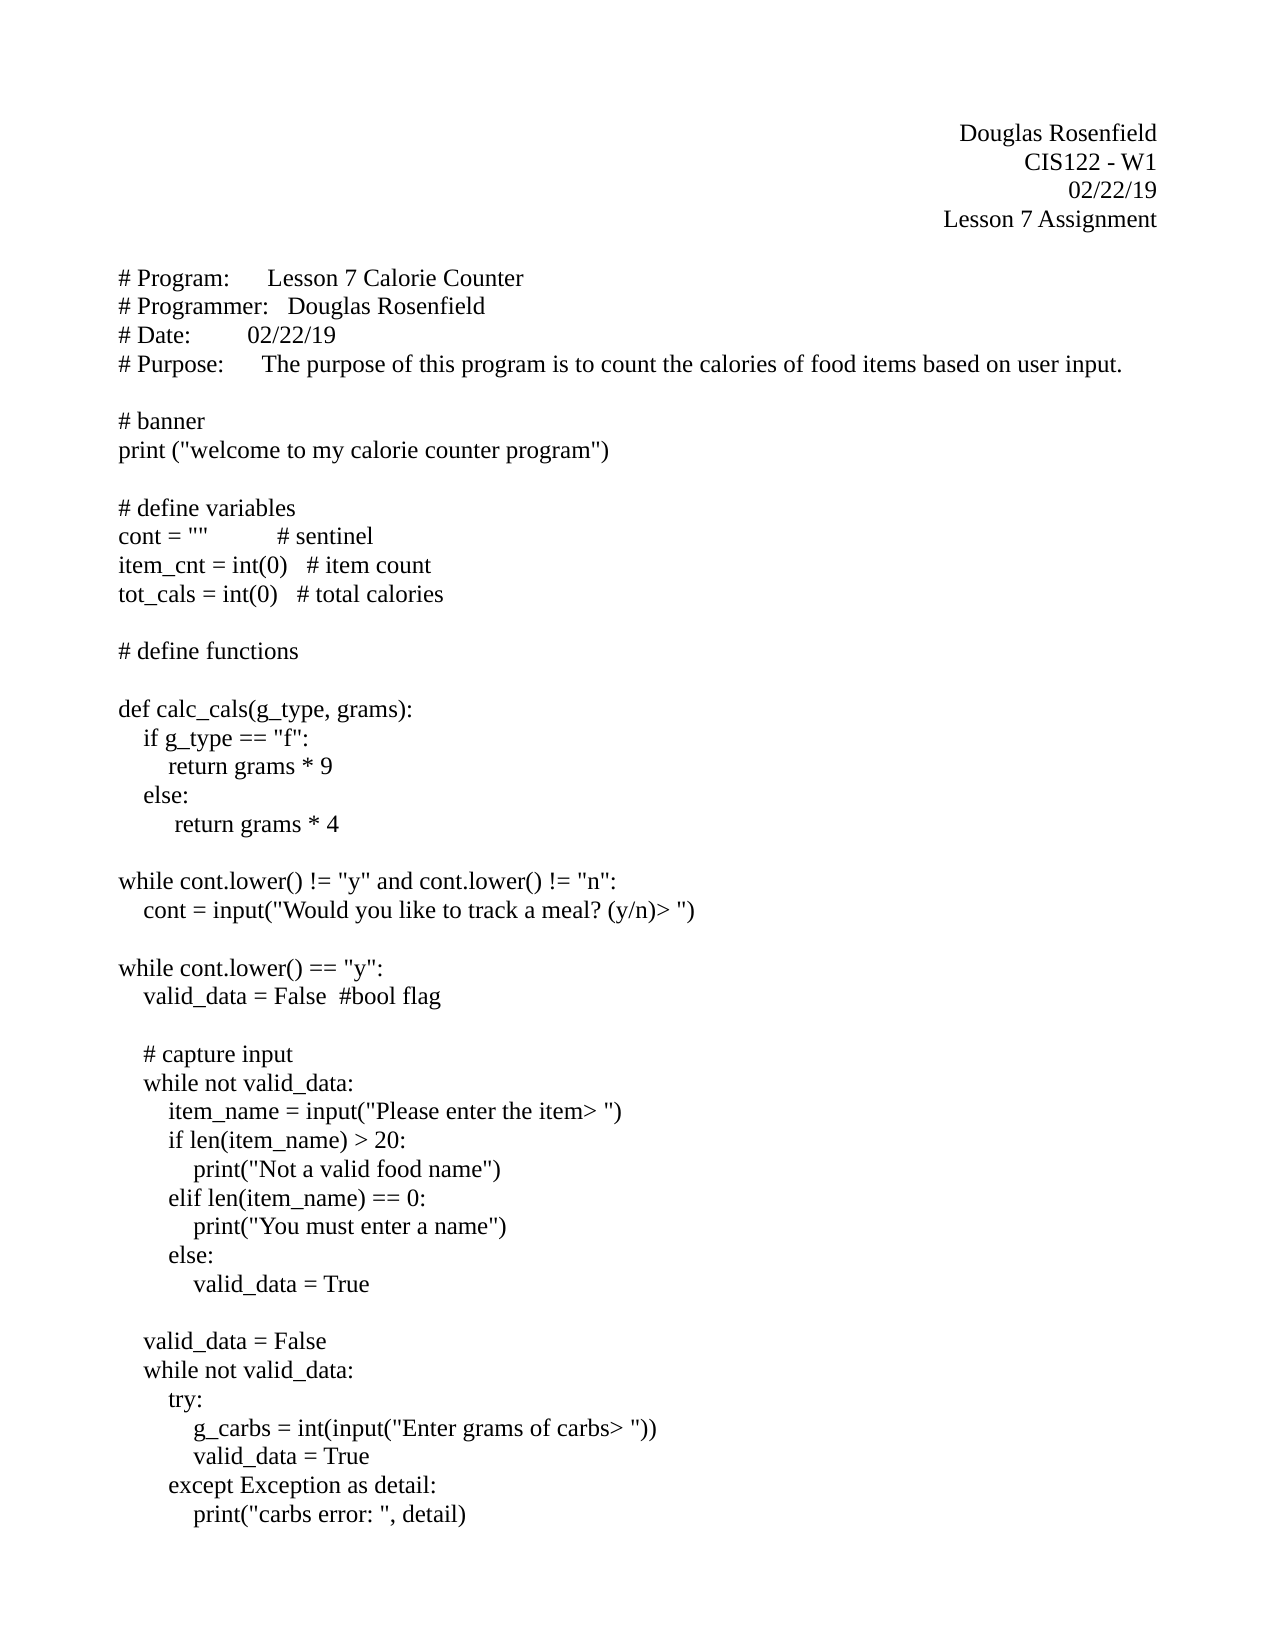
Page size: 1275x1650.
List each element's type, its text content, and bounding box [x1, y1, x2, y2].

text elif len(item_name) == 0: [118, 1183, 1157, 1211]
text # capture input [118, 1039, 1157, 1068]
text valid_data = True [118, 1441, 1157, 1470]
text while not valid_data: [118, 1068, 1157, 1096]
text valid_data = True [118, 1269, 1157, 1298]
text tot_cals = int(0) # total calories [118, 579, 1157, 608]
text while not valid_data: [118, 1355, 1157, 1384]
text # define functions [118, 636, 1157, 665]
text while cont.lower() != "y" and cont.lower() != "n": [118, 866, 1157, 895]
text valid_data = False [118, 1326, 1157, 1355]
text # Program: Lesson 7 Calorie Counter [118, 263, 1157, 291]
text # Date: 02/22/19 [118, 320, 1157, 349]
text except Exception as detail: [118, 1470, 1157, 1499]
text return grams * 9 [118, 751, 1157, 780]
text # define variables [118, 493, 1157, 521]
text if len(item_name) > 20: [118, 1125, 1157, 1154]
text # banner [118, 406, 1157, 435]
text valid_data = False #bool flag [118, 981, 1157, 1010]
text return grams * 4 [118, 809, 1157, 838]
text while cont.lower() == "y": [118, 953, 1157, 981]
text cont = input("Would you like to track a meal? (y/n)> ") [118, 895, 1157, 924]
text g_carbs = int(input("Enter grams of carbs> ")) [118, 1413, 1157, 1441]
text # Purpose: The purpose of this program is to count the calories of food items based on user input. [118, 349, 1157, 378]
text def calc_cals(g_type, grams): [118, 694, 1157, 723]
text print("You must enter a name") [118, 1211, 1157, 1240]
text else: [118, 780, 1157, 809]
text item_name = input("Please enter the item> ") [118, 1096, 1157, 1125]
text if g_type == "f": [118, 723, 1157, 751]
text print ("welcome to my calorie counter program") [118, 435, 1157, 464]
text # Programmer: Douglas Rosenfield [118, 291, 1157, 320]
text else: [118, 1240, 1157, 1269]
text item_cnt = int(0) # item count [118, 550, 1157, 579]
text print("carbs error: ", detail) [118, 1499, 1157, 1528]
text try: [118, 1384, 1157, 1413]
text cont = "" # sentinel [118, 521, 1157, 550]
text print("Not a valid food name") [118, 1154, 1157, 1183]
